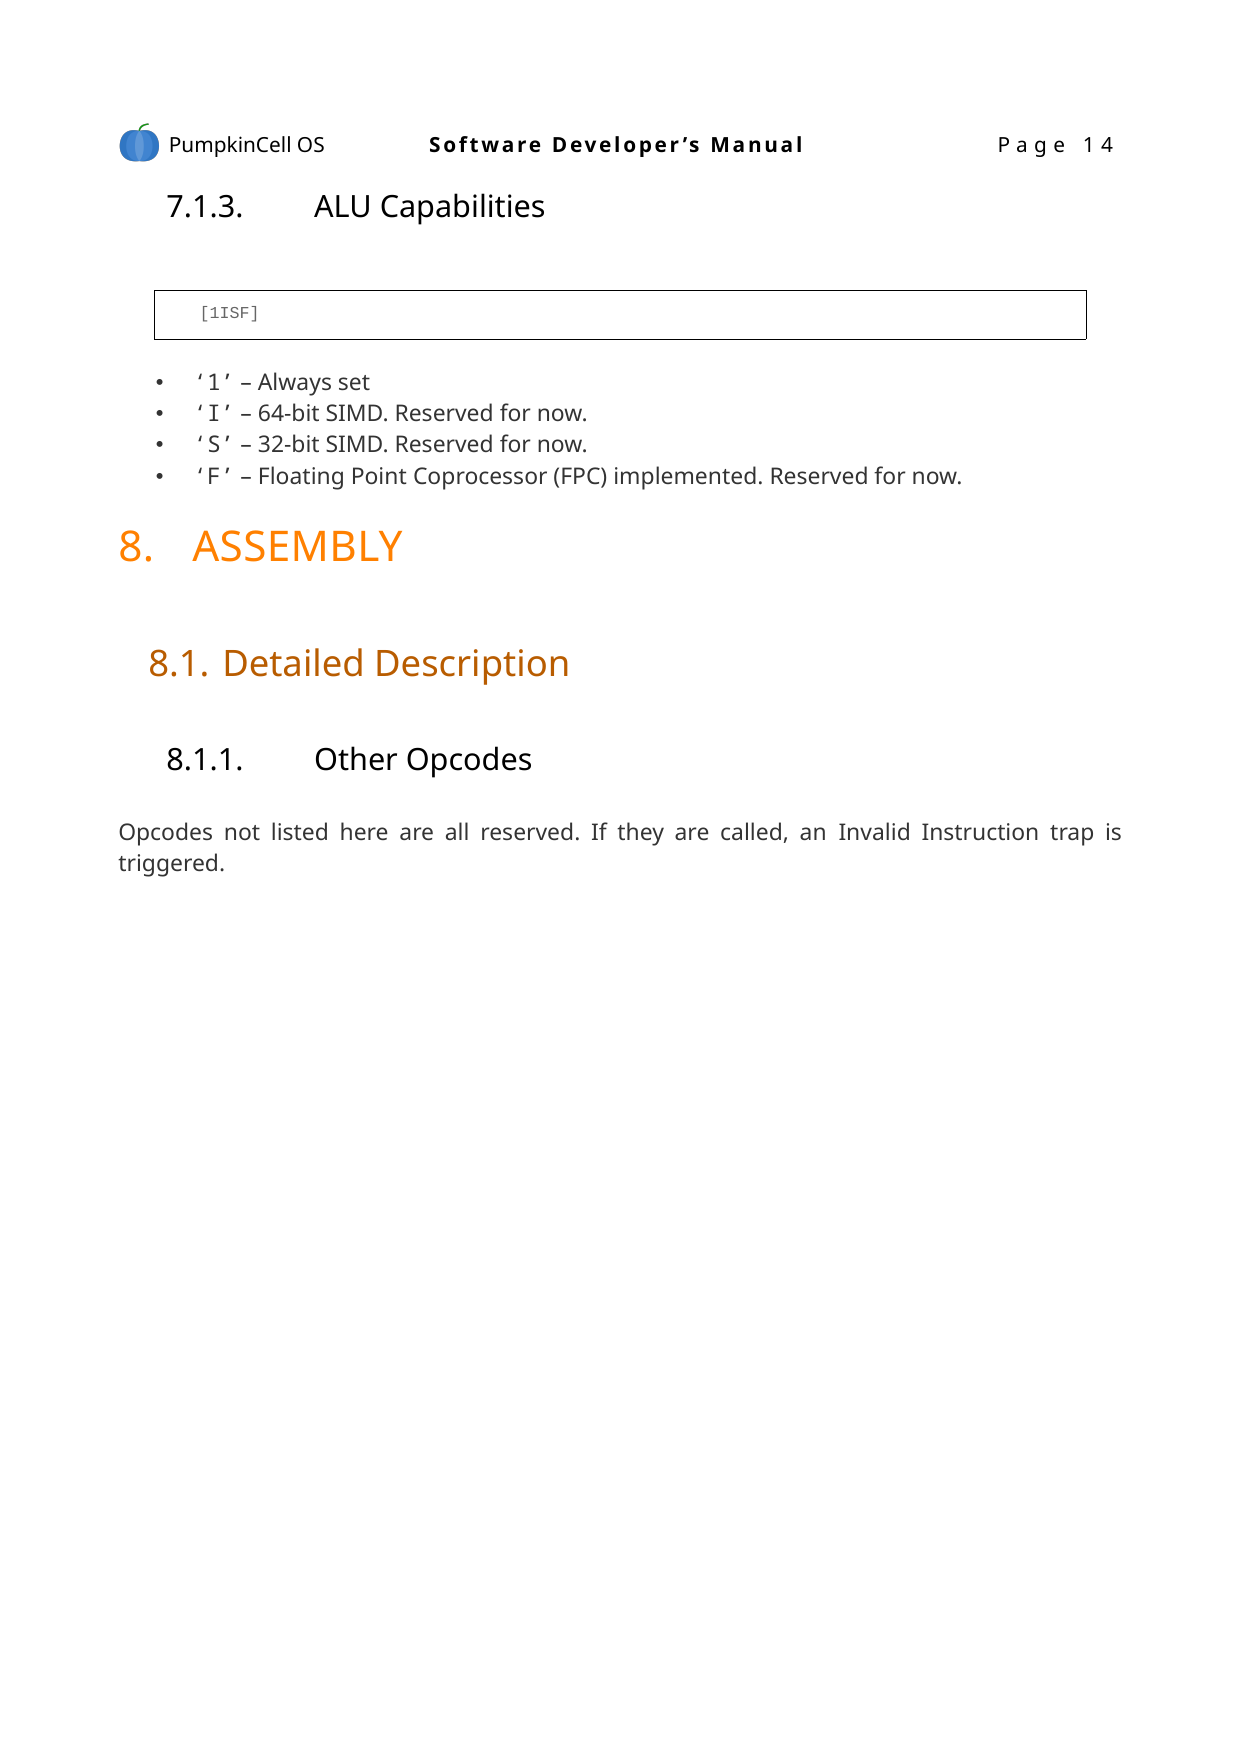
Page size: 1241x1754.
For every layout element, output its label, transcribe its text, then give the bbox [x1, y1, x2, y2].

text [1ISF] [155, 291, 1086, 339]
subtitle Other Opcodes [166, 738, 1122, 779]
list ‘S’ – 32-bit SIMD. Reserved for now. [156, 428, 1122, 460]
subtitle Detailed Description [148, 637, 1122, 687]
list ‘I’ – 64-bit SIMD. Reserved for now. [156, 397, 1122, 428]
list ‘F’ – Floating Point Coprocessor (FPC) implemented. Reserved for now. [156, 460, 1122, 491]
picture [115, 118, 164, 167]
subtitle ALU Capabilities [166, 185, 1122, 227]
list ‘1’ – Always set [156, 366, 1122, 397]
subtitle Assembly [118, 516, 1122, 574]
text Opcodes not listed here are all reserved. If they are called, an Invalid Instruction trap is triggered. [118, 816, 1122, 878]
